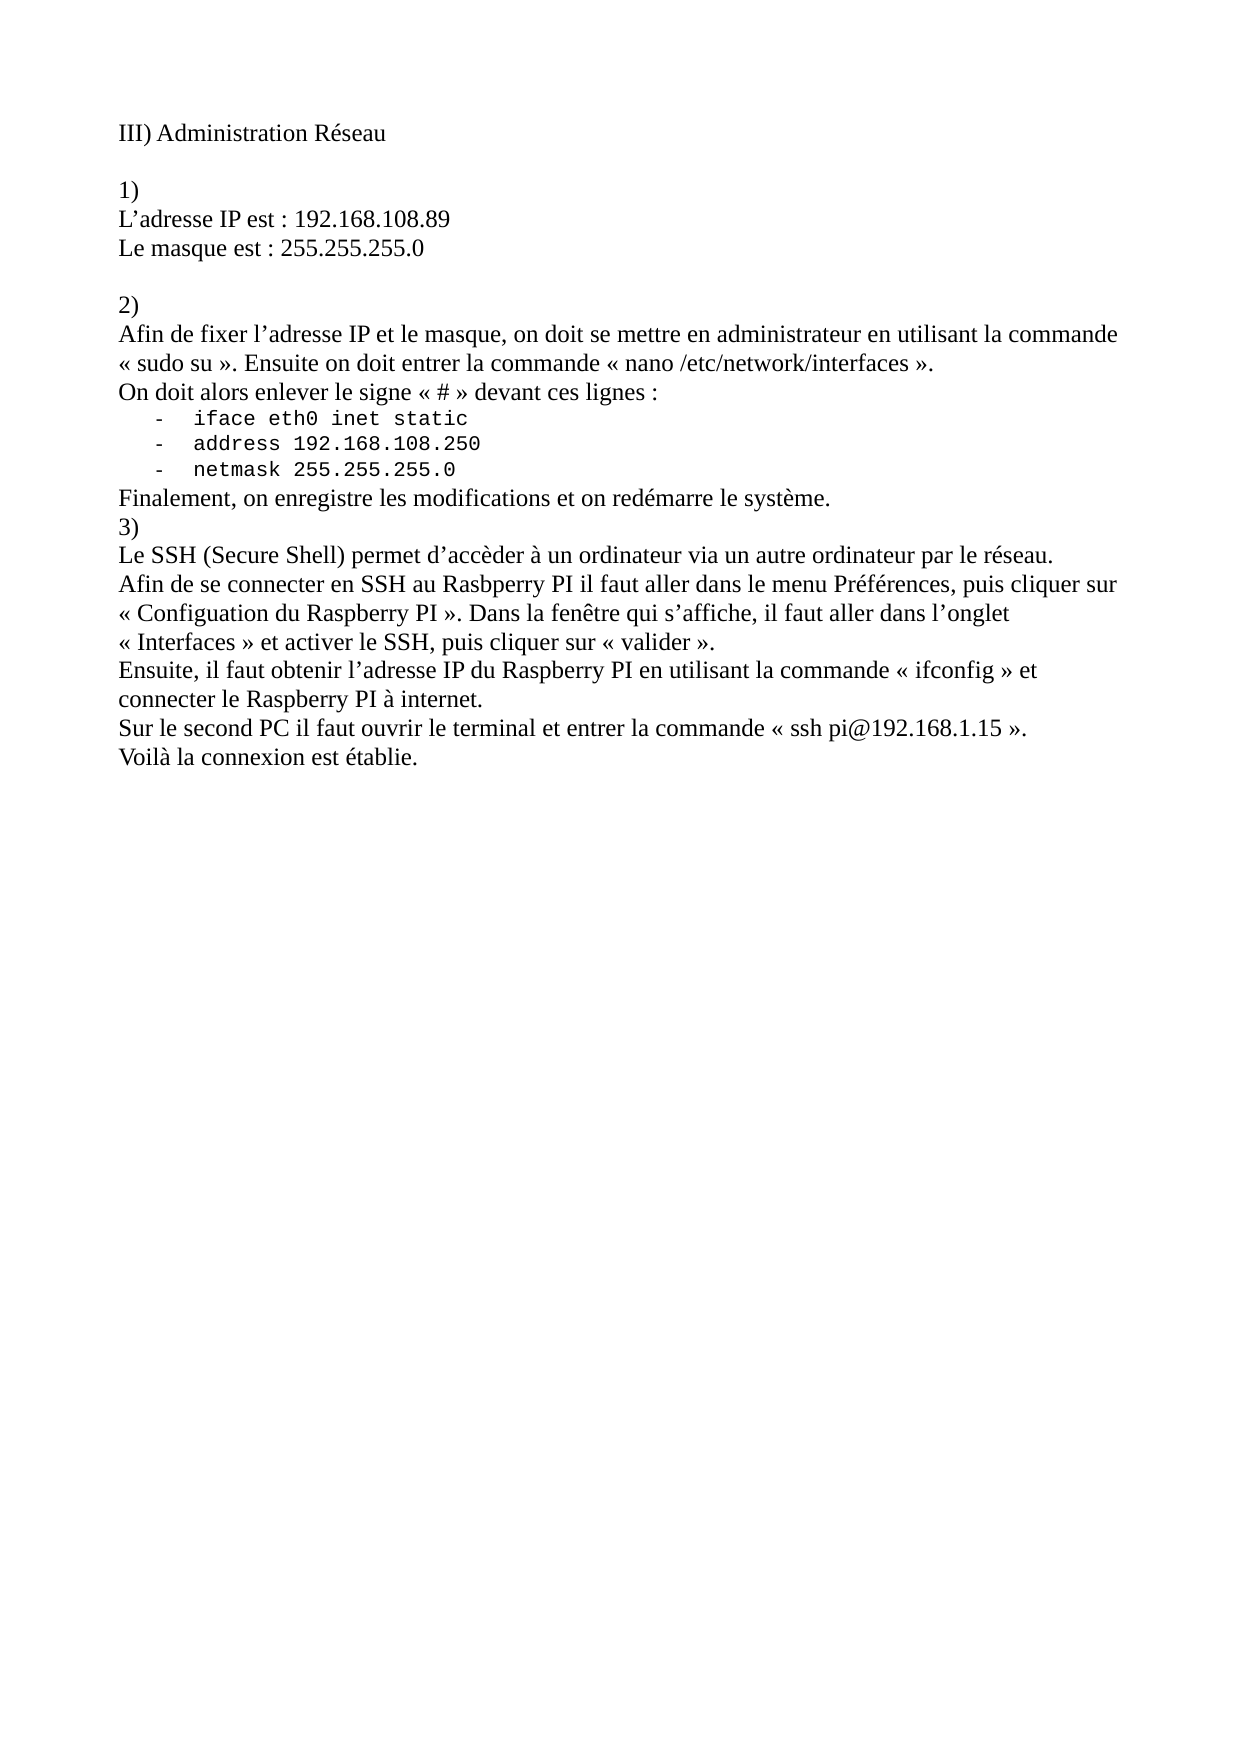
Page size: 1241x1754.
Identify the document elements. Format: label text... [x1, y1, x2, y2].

list netmask 255.255.255.0 [156, 457, 1122, 483]
list address 192.168.108.250 [156, 431, 1122, 457]
list iface eth0 inet static [156, 406, 1122, 431]
text Afin de fixer l’adresse IP et le masque, on doit se mettre en administrateur en utilisant la commande « sudo su ». Ensuite on doit entrer la commande « nano /etc/network/interfaces ». [118, 319, 1122, 377]
text 1) [118, 176, 1122, 204]
text L’adresse IP est : 192.168.108.89 [118, 204, 1122, 233]
text Sur le second PC il faut ouvrir le terminal et entrer la commande « ssh pi@192.168.1.15 ». [118, 713, 1122, 742]
text 2) [118, 291, 1122, 319]
text 3) [118, 512, 1122, 540]
text Ensuite, il faut obtenir l’adresse IP du Raspberry PI en utilisant la commande « ifconfig » et connecter le Raspberry PI à internet. [118, 655, 1122, 713]
text Finalement, on enregistre les modifications et on redémarre le système. [118, 483, 1122, 512]
text Le masque est : 255.255.255.0 [118, 233, 1122, 262]
text On doit alors enlever le signe « # » devant ces lignes : [118, 377, 1122, 406]
text III) Administration Réseau [118, 118, 1122, 147]
text Le SSH (Secure Shell) permet d’accèder à un ordinateur via un autre ordinateur par le réseau. [118, 540, 1122, 569]
text Afin de se connecter en SSH au Rasbperry PI il faut aller dans le menu Préférences, puis cliquer sur « Configuation du Raspberry PI ». Dans la fenêtre qui s’affiche, il faut aller dans l’onglet « Interfaces » et activer le SSH, puis cliquer sur « valider ». [118, 569, 1122, 655]
text Voilà la connexion est établie. [118, 742, 1122, 770]
